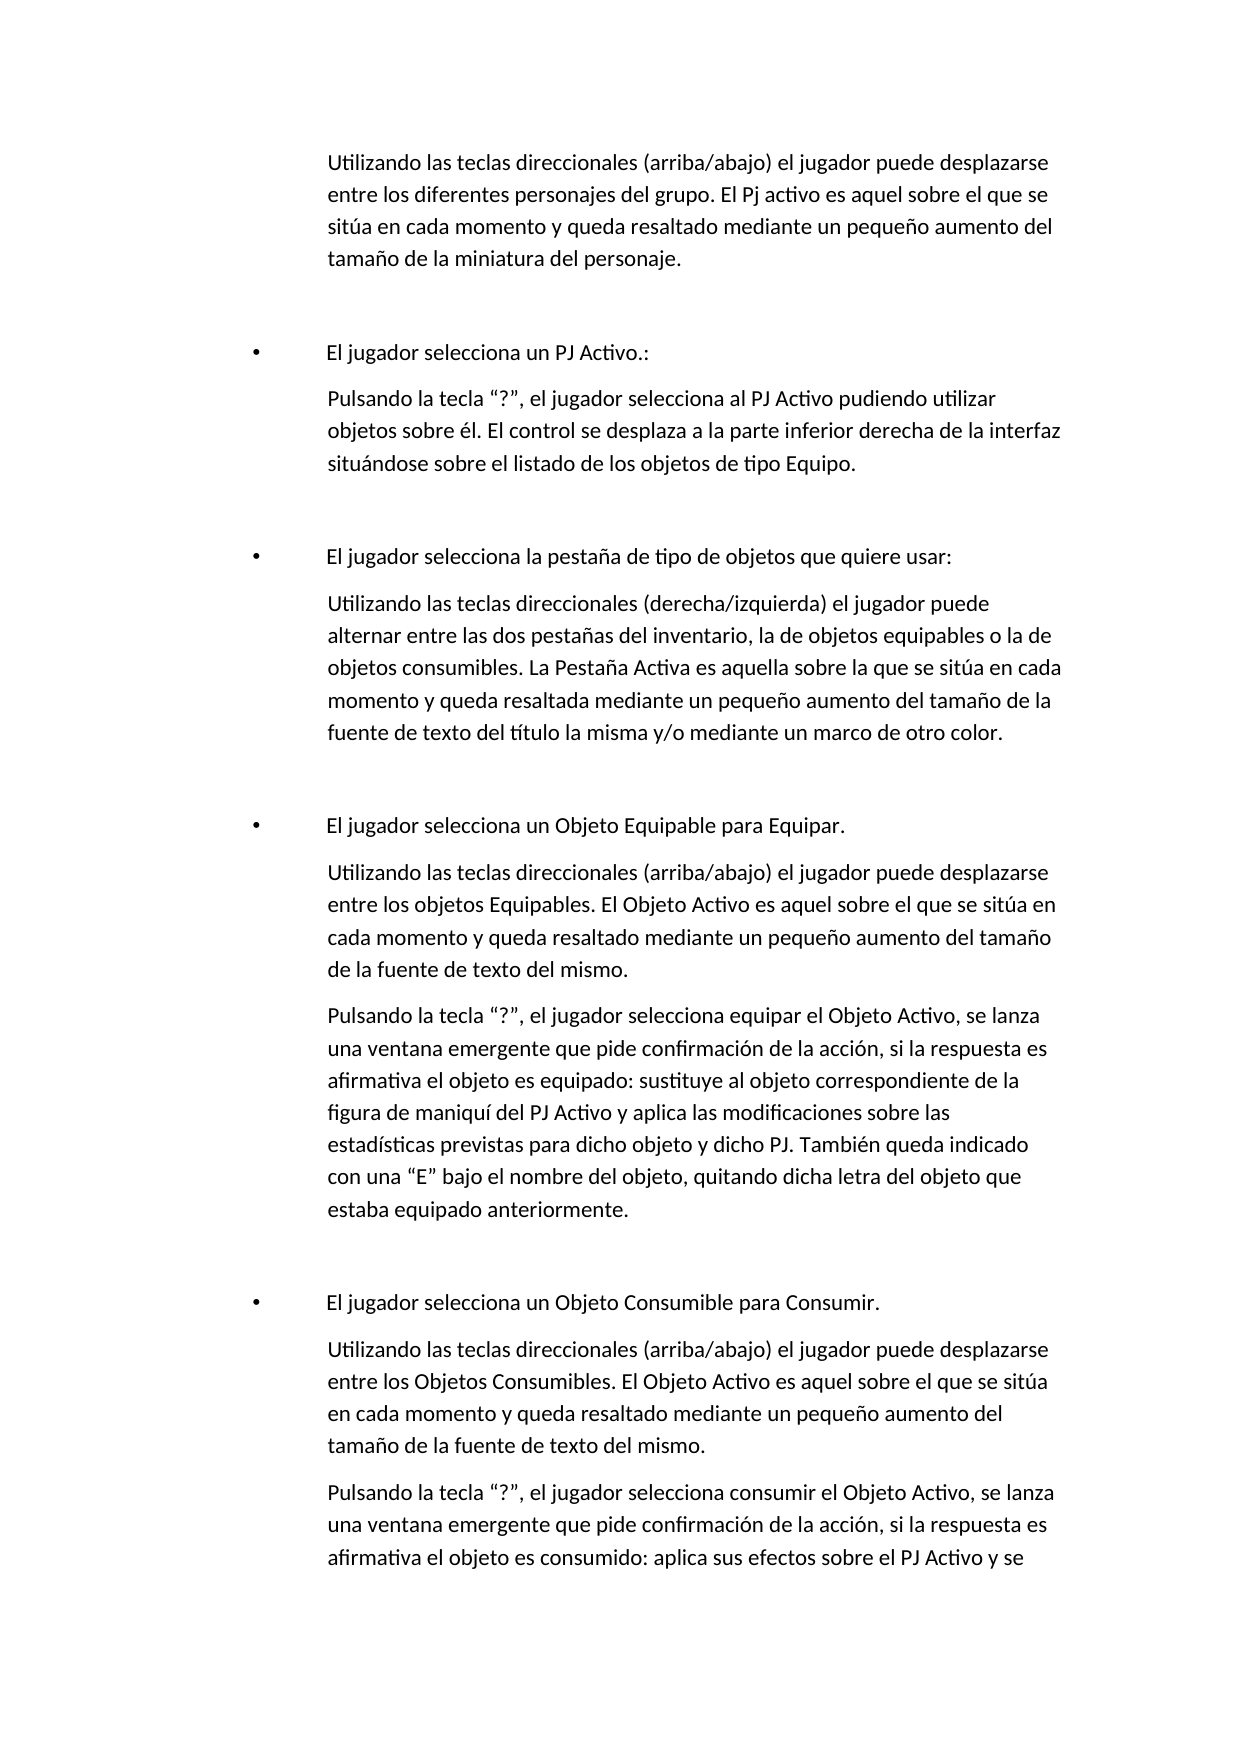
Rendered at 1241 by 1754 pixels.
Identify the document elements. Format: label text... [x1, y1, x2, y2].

list El jugador selecciona un Objeto Consumible para Consumir. [252, 1288, 1063, 1316]
list El jugador selecciona la pestaña de tipo de objetos que quiere usar: [252, 542, 1063, 570]
list El jugador selecciona un Objeto Equipable para Equipar. [252, 811, 1063, 839]
text Utilizando las teclas direccionales (arriba/abajo) el jugador puede desplazarse entre los objetos Equipables. El Objeto Activo es aquel sobre el que se sitúa en cada momento y queda resaltado mediante un pequeño aumento del tamaño de la fuente de texto del mismo. [327, 858, 1063, 983]
text Utilizando las teclas direccionales (derecha/izquierda) el jugador puede alternar entre las dos pestañas del inventario, la de objetos equipables o la de objetos consumibles. La Pestaña Activa es aquella sobre la que se sitúa en cada momento y queda resaltada mediante un pequeño aumento del tamaño de la fuente de texto del título la misma y/o mediante un marco de otro color. [327, 589, 1063, 746]
list El jugador selecciona un PJ Activo.: [252, 338, 1063, 366]
text Utilizando las teclas direccionales (arriba/abajo) el jugador puede desplazarse entre los diferentes personajes del grupo. El Pj activo es aquel sobre el que se sitúa en cada momento y queda resaltado mediante un pequeño aumento del tamaño de la miniatura del personaje. [327, 148, 1063, 272]
text Pulsando la tecla “?”, el jugador selecciona equipar el Objeto Activo, se lanza una ventana emergente que pide confirmación de la acción, si la respuesta es afirmativa el objeto es equipado: sustituye al objeto correspondiente de la figura de maniquí del PJ Activo y aplica las modificaciones sobre las estadísticas previstas para dicho objeto y dicho PJ. También queda indicado con una “E” bajo el nombre del objeto, quitando dicha letra del objeto que estaba equipado anteriormente. [327, 1002, 1063, 1223]
text Pulsando la tecla “?”, el jugador selecciona consumir el Objeto Activo, se lanza una ventana emergente que pide confirmación de la acción, si la respuesta es afirmativa el objeto es consumido: aplica sus efectos sobre el PJ Activo y se [327, 1478, 1063, 1571]
text Pulsando la tecla “?”, el jugador selecciona al PJ Activo pudiendo utilizar objetos sobre él. El control se desplaza a la parte inferior derecha de la interfaz situándose sobre el listado de los objetos de tipo Equipo. [327, 384, 1063, 477]
text Utilizando las teclas direccionales (arriba/abajo) el jugador puede desplazarse entre los Objetos Consumibles. El Objeto Activo es aquel sobre el que se sitúa en cada momento y queda resaltado mediante un pequeño aumento del tamaño de la fuente de texto del mismo. [327, 1335, 1063, 1459]
